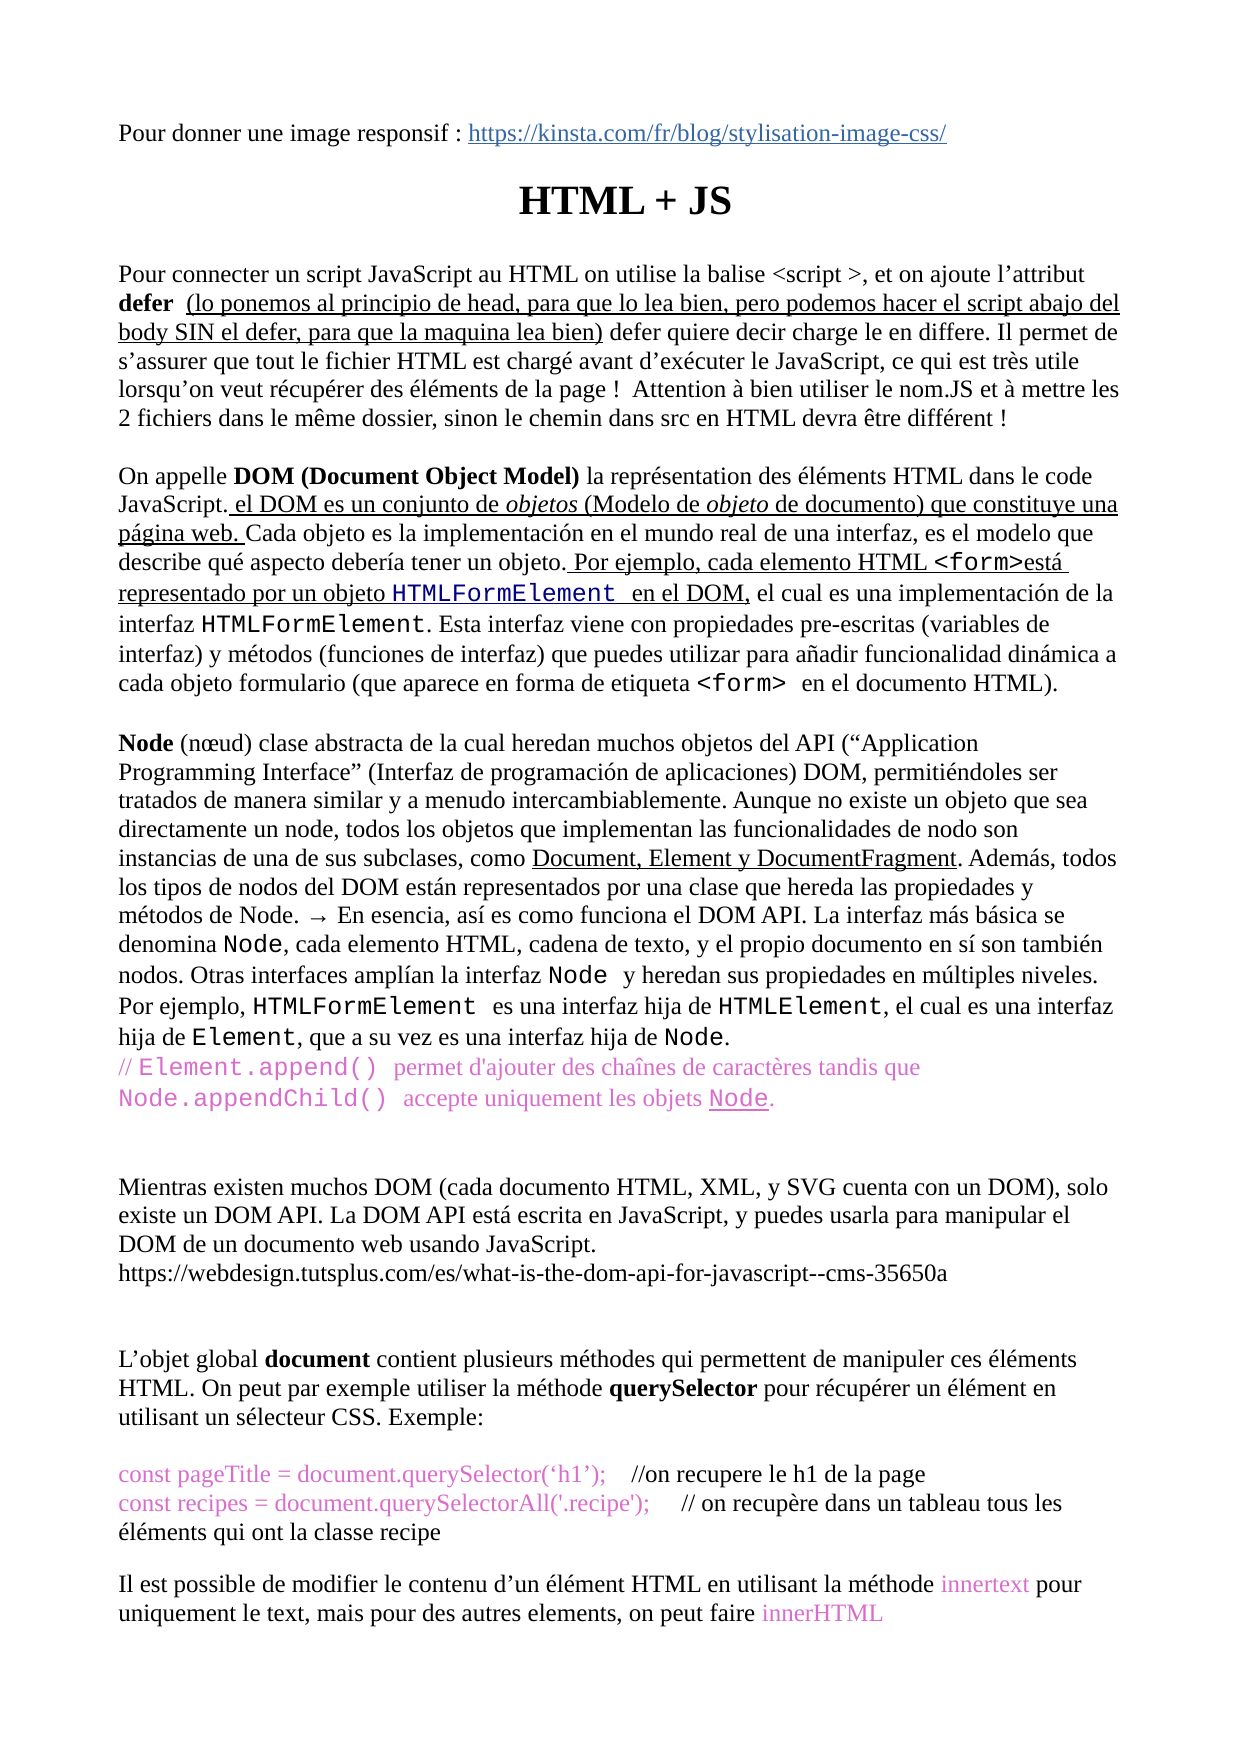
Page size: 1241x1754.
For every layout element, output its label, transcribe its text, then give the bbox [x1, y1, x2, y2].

text // Element.append() permet d'ajouter des chaînes de caractères tandis que Node.appendChild() accepte uniquement les objets Node. [118, 1052, 1122, 1114]
text const recipes = document.querySelectorAll('.recipe'); // on recupère dans un tableau tous les éléments qui ont la classe recipe [118, 1488, 1122, 1545]
text L’objet global document contient plusieurs méthodes qui permettent de manipuler ces éléments HTML. On peut par exemple utiliser la méthode querySelector pour récupérer un élément en utilisant un sélecteur CSS. Exemple: [118, 1344, 1122, 1430]
text https://webdesign.tutsplus.com/es/what-is-the-dom-api-for-javascript--cms-35650a [118, 1258, 1122, 1287]
text Pour donner une image responsif : https://kinsta.com/fr/blog/stylisation-image-css/ [118, 118, 1122, 147]
text Node (nœud) clase abstracta de la cual heredan muchos objetos del API (“Application Programming Interface” (Interfaz de programación de aplicaciones) DOM, permitiéndoles ser tratados de manera similar y a menudo intercambiablemente. Aunque no existe un objeto que sea directamente un node, todos los objetos que implementan las funcionalidades de nodo son instancias de una de sus subclases, como Document, Element y DocumentFragment. Además, todos los tipos de nodos del DOM están representados por una clase que hereda las propiedades y métodos de Node. → En esencia, así es como funciona el DOM API. La interfaz más básica se denomina Node, cada elemento HTML, cadena de texto, y el propio documento en sí son también nodos. Otras interfaces amplían la interfaz Node y heredan sus propiedades en múltiples niveles. Por ejemplo, HTMLFormElement es una interfaz hija de HTMLElement, el cual es una interfaz hija de Element, que a su vez es una interfaz hija de Node. [118, 728, 1122, 1052]
text Mientras existen muchos DOM (cada documento HTML, XML, y SVG cuenta con un DOM), solo existe un DOM API. La DOM API está escrita en JavaScript, y puedes usarla para manipular el DOM de un documento web usando JavaScript. [118, 1172, 1122, 1258]
text Il est possible de modifier le contenu d’un élément HTML en utilisant la méthode innertext pour uniquement le text, mais pour des autres elements, on peut faire innerHTML [118, 1569, 1122, 1626]
text const pageTitle = document.querySelector(‘h1’); //on recupere le h1 de la page [118, 1459, 1122, 1488]
text On appelle DOM (Document Object Model) la représentation des éléments HTML dans le code JavaScript. el DOM es un conjunto de objetos (Modelo de objeto de documento) que constituye una página web. Cada objeto es la implementación en el mundo real de una interfaz, es el modelo que describe qué aspecto debería tener un objeto. Por ejemplo, cada elemento HTML <form>está representado por un objeto HTMLFormElement en el DOM, el cual es una implementación de la interfaz HTMLFormElement. Esta interfaz viene con propiedades pre-escritas (variables de interfaz) y métodos (funciones de interfaz) que puedes utilizar para añadir funcionalidad dinámica a cada objeto formulario (que aparece en forma de etiqueta <form> en el documento HTML). [118, 461, 1122, 699]
text Pour connecter un script JavaScript au HTML on utilise la balise <script >, et on ajoute l’attribut defer (lo ponemos al principio de head, para que lo lea bien, pero podemos hacer el script abajo del body SIN el defer, para que la maquina lea bien) defer quiere decir charge le en differe. Il permet de s’assurer que tout le fichier HTML est chargé avant d’exécuter le JavaScript, ce qui est très utile lorsqu’on veut récupérer des éléments de la page ! Attention à bien utiliser le nom.JS et à mettre les 2 fichiers dans le même dossier, sinon le chemin dans src en HTML devra être différent ! [118, 259, 1122, 432]
text HTML + JS [118, 176, 1122, 223]
